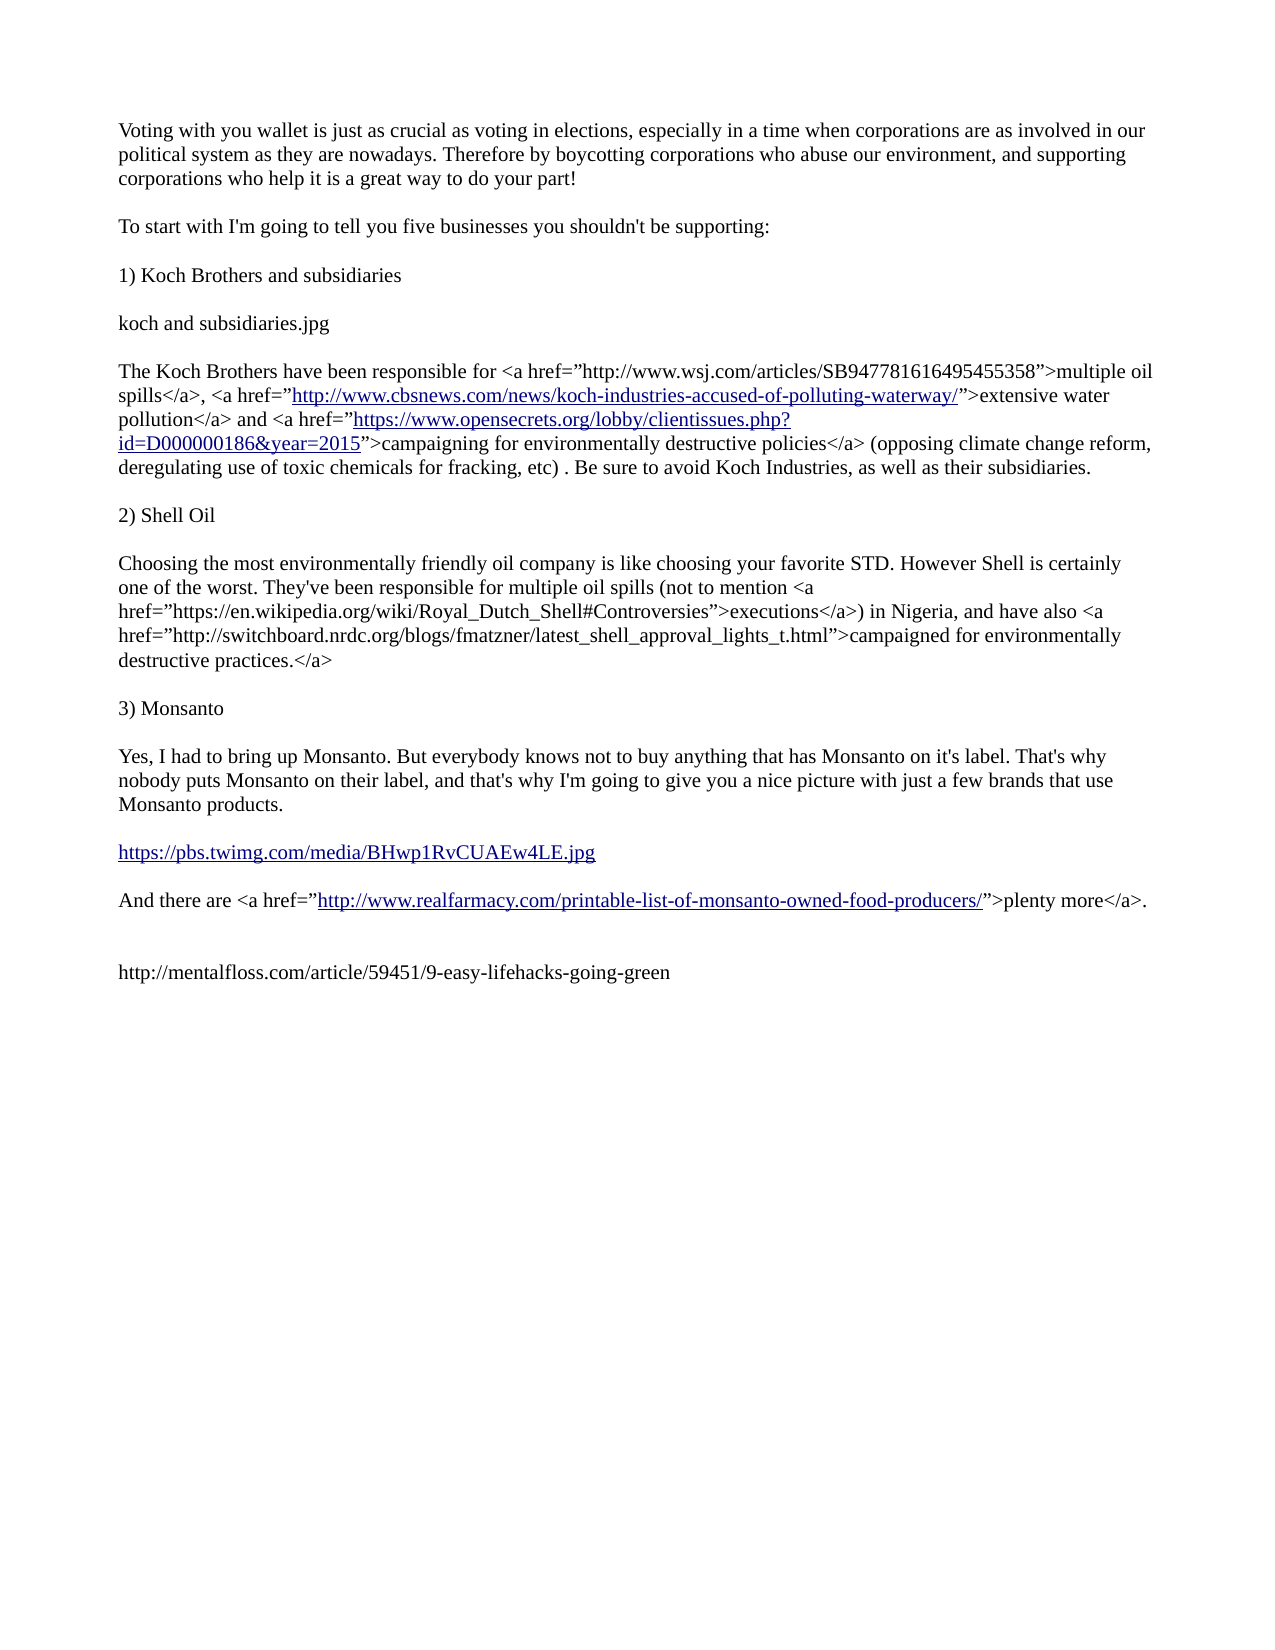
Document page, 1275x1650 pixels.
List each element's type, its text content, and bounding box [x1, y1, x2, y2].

text And there are <a href=”http://www.realfarmacy.com/printable-list-of-monsanto-owned-food-producers/”>plenty more</a>. [118, 888, 1157, 912]
text The Koch Brothers have been responsible for <a href=”http://www.wsj.com/articles/SB947781616495455358”>multiple oil spills</a>, <a href=”http://www.cbsnews.com/news/koch-industries-accused-of-polluting-waterway/”>extensive water pollution</a> and <a href=”https://www.opensecrets.org/lobby/clientissues.php?id=D000000186&year=2015”>campaigning for environmentally destructive policies</a> (opposing climate change reform, deregulating use of toxic chemicals for fracking, etc) . Be sure to avoid Koch Industries, as well as their subsidiaries. [118, 335, 1157, 479]
text To start with I'm going to tell you five businesses you shouldn't be supporting: [118, 214, 1157, 238]
text 1) Koch Brothers and subsidiaries [118, 262, 1157, 287]
text koch and subsidiaries.jpg [118, 311, 1157, 335]
text https://pbs.twimg.com/media/BHwp1RvCUAEw4LE.jpg [118, 840, 1157, 864]
text Choosing the most environmentally friendly oil company is like choosing your favorite STD. However Shell is certainly one of the worst. They've been responsible for multiple oil spills (not to mention <a href=”https://en.wikipedia.org/wiki/Royal_Dutch_Shell#Controversies”>executions</a>) in Nigeria, and have also <a href=”http://switchboard.nrdc.org/blogs/fmatzner/latest_shell_approval_lights_t.html”>campaigned for environmentally destructive practices.</a> [118, 551, 1157, 672]
text Yes, I had to bring up Monsanto. But everybody knows not to buy anything that has Monsanto on it's label. That's why nobody puts Monsanto on their label, and that's why I'm going to give you a nice picture with just a few brands that use Monsanto products. [118, 744, 1157, 816]
text 3) Monsanto [118, 696, 1157, 720]
text Voting with you wallet is just as crucial as voting in elections, especially in a time when corporations are as involved in our political system as they are nowadays. Therefore by boycotting corporations who abuse our environment, and supporting corporations who help it is a great way to do your part! [118, 118, 1157, 190]
list 2) Shell Oil [118, 503, 1157, 527]
text http://mentalfloss.com/article/59451/9-easy-lifehacks-going-green [118, 960, 1157, 1008]
